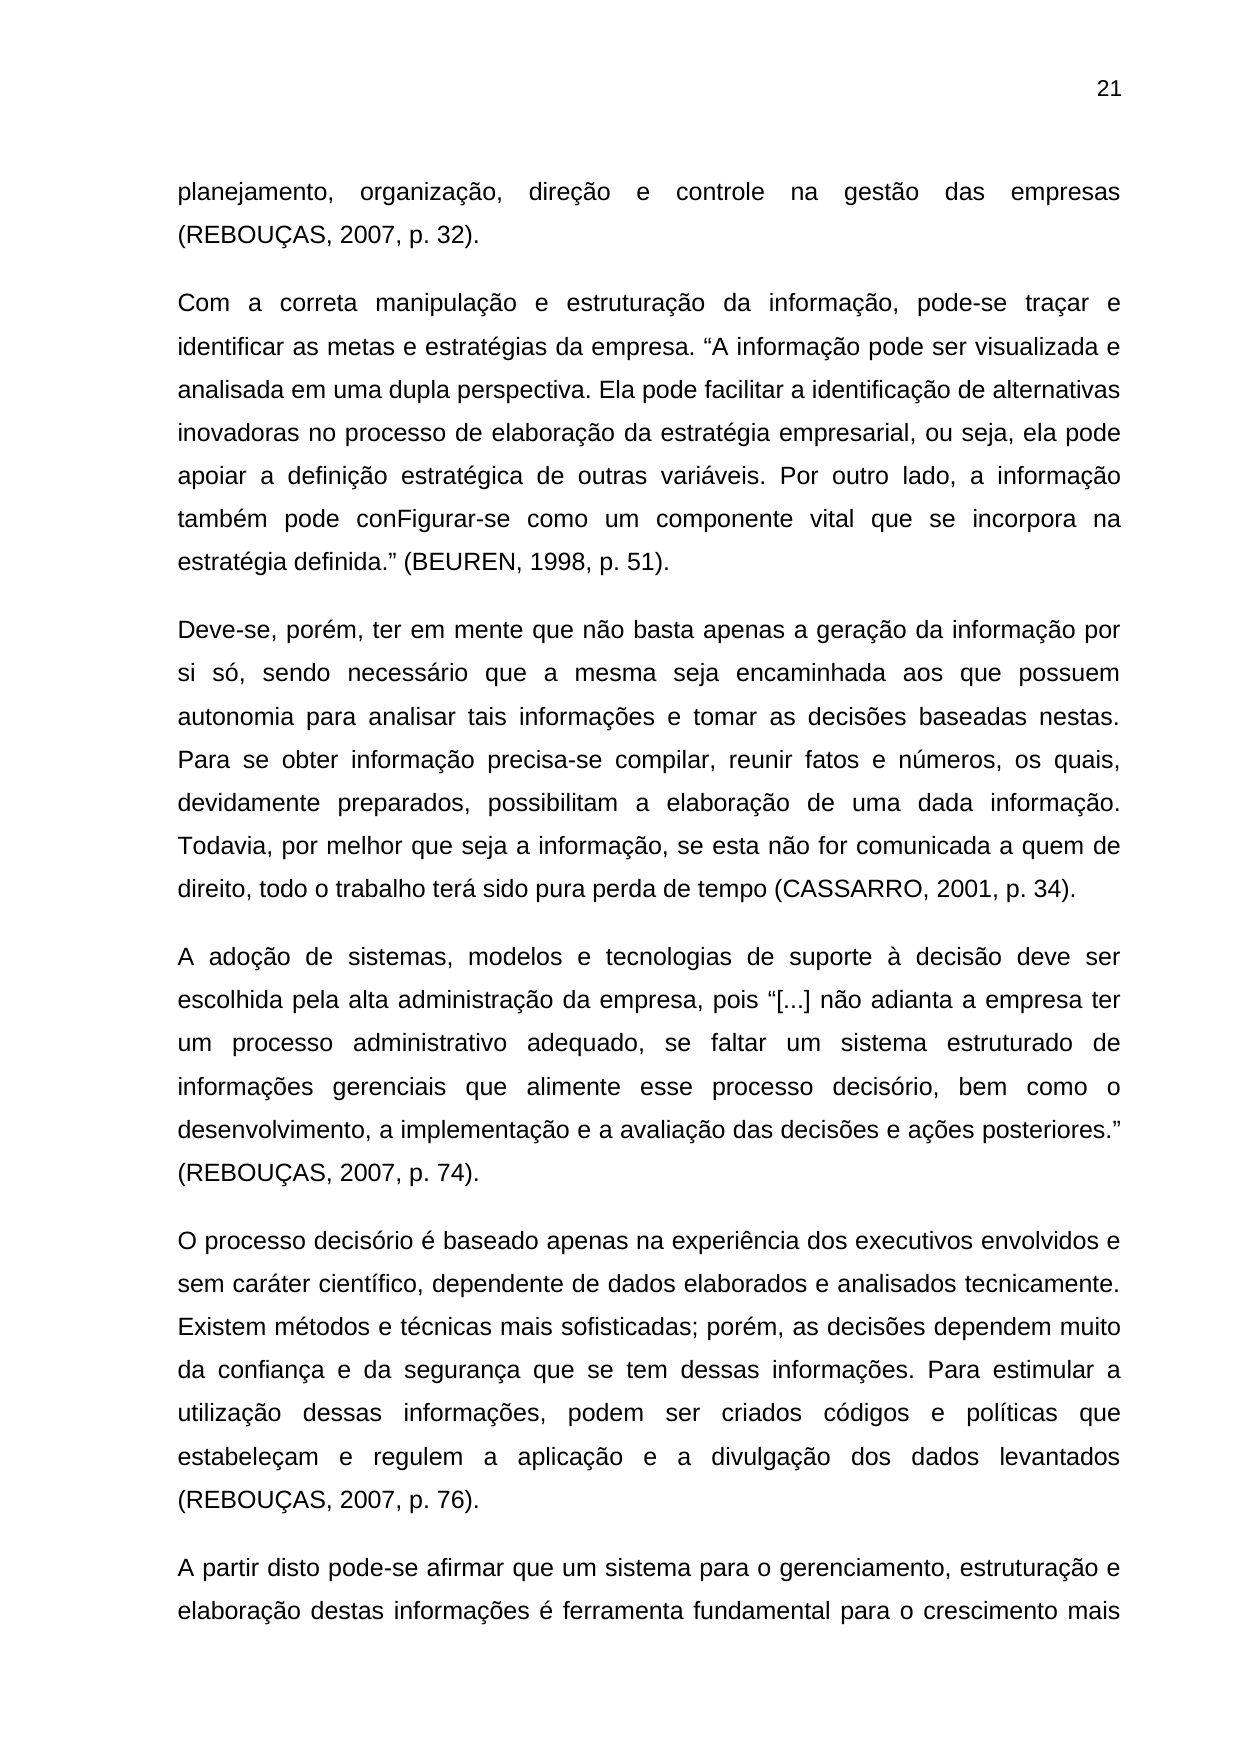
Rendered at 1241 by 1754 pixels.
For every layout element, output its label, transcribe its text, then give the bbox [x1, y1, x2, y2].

text Deve-se, porém, ter em mente que não basta apenas a geração da informação por si só, sendo necessário que a mesma seja encaminhada aos que possuem autonomia para analisar tais informações e tomar as decisões baseadas nestas. Para se obter informação precisa-se compilar, reunir fatos e números, os quais, devidamente preparados, possibilitam a elaboração de uma dada informação. Todavia, por melhor que seja a informação, se esta não for comunicada a quem de direito, todo o trabalho terá sido pura perda de tempo (CASSARRO, 2001, p. 34). [177, 615, 1122, 903]
text A partir disto pode-se afirmar que um sistema para o gerenciamento, estruturação e elaboração destas informações é ferramenta fundamental para o crescimento mais [177, 1553, 1122, 1625]
text O processo decisório é baseado apenas na experiência dos executivos envolvidos e sem caráter científico, dependente de dados elaborados e analisados tecnicamente. Existem métodos e técnicas mais sofisticadas; porém, as decisões dependem muito da confiança e da segurança que se tem dessas informações. Para estimular a utilização dessas informações, podem ser criados códigos e políticas que estabeleçam e regulem a aplicação e a divulgação dos dados levantados (REBOUÇAS, 2007, p. 76). [177, 1226, 1122, 1513]
text A adoção de sistemas, modelos e tecnologias de suporte à decisão deve ser escolhida pela alta administração da empresa, pois “[...] não adianta a empresa ter um processo administrativo adequado, se faltar um sistema estruturado de informações gerenciais que alimente esse processo decisório, bem como o desenvolvimento, a implementação e a avaliação das decisões e ações posteriores.” (REBOUÇAS, 2007, p. 74). [177, 942, 1122, 1187]
text planejamento, organização, direção e controle na gestão das empresas (REBOUÇAS, 2007, p. 32). [177, 177, 1122, 249]
text Com a correta manipulação e estruturação da informação, pode-se traçar e identificar as metas e estratégias da empresa. “A informação pode ser visualizada e analisada em uma dupla perspectiva. Ela pode facilitar a identificação de alternativas inovadoras no processo de elaboração da estratégia empresarial, ou seja, ela pode apoiar a definição estratégica de outras variáveis. Por outro lado, a informação também pode conFigurar-se como um componente vital que se incorpora na estratégia definida.” (BEUREN, 1998, p. 51). [177, 288, 1122, 576]
